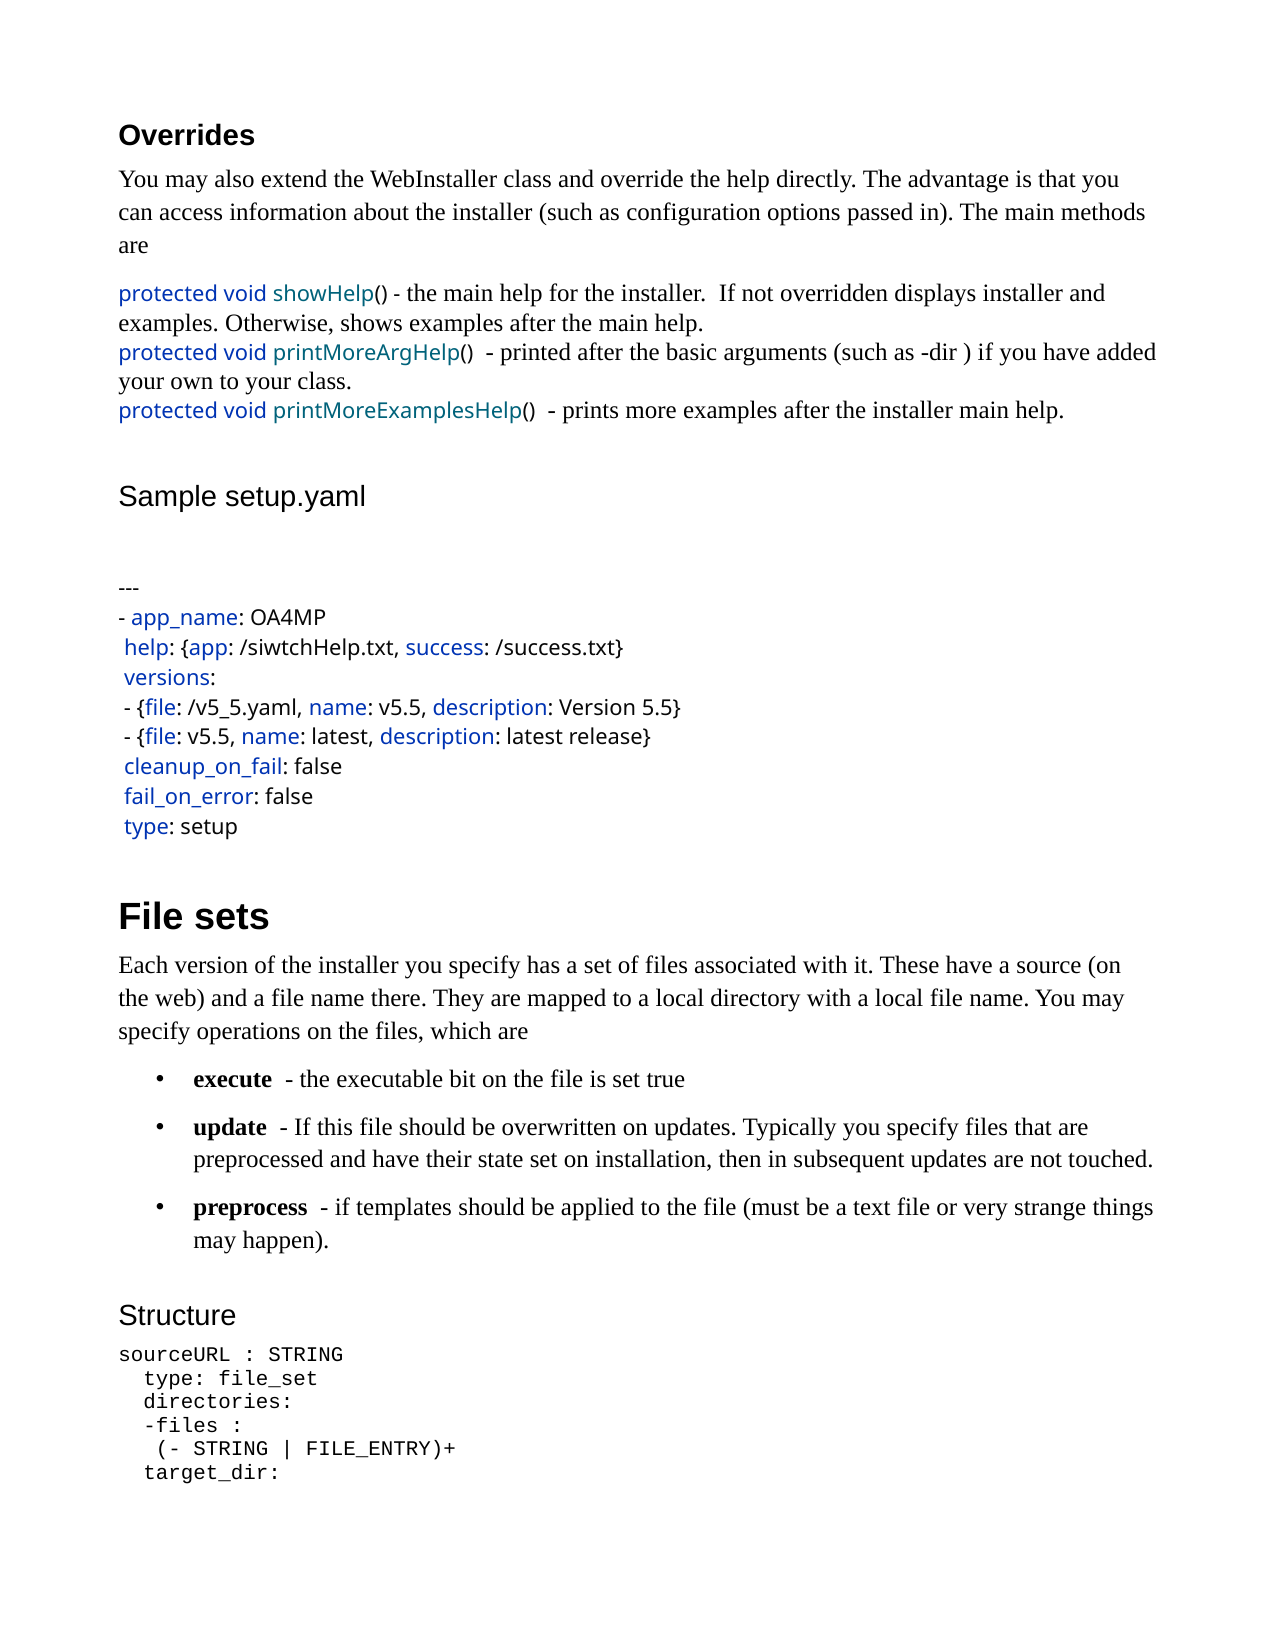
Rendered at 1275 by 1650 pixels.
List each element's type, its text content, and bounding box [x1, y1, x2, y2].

text protected void printMoreExamplesHelp() - prints more examples after the installer main help. [118, 395, 1157, 425]
subtitle File sets [118, 894, 1157, 938]
text -files : [118, 1415, 1157, 1438]
text target_dir: [118, 1462, 1157, 1486]
text You may also extend the WebInstaller class and override the help directly. The advantage is that you can access information about the installer (such as configuration options passed in). The main methods are [118, 164, 1157, 259]
text directories: [118, 1391, 1157, 1415]
list execute - the executable bit on the file is set true [156, 1064, 1157, 1093]
list preprocess - if templates should be applied to the file (must be a text file or very strange things may happen). [156, 1192, 1157, 1254]
text (- STRING | FILE_ENTRY)+ [118, 1438, 1157, 1462]
text sourceURL : STRING [118, 1344, 1157, 1367]
text type: file_set [118, 1367, 1157, 1391]
text --- [118, 572, 1157, 602]
text Each version of the installer you specify has a set of files associated with it. These have a source (on the web) and a file name there. They are mapped to a local directory with a local file name. You may specify operations on the files, which are [118, 950, 1157, 1045]
text protected void printMoreArgHelp() - printed after the basic arguments (such as -dir ) if you have added your own to your class. [118, 337, 1157, 395]
list update - If this file should be overwritten on updates. Typically you specify files that are preprocessed and have their state set on installation, then in subsequent updates are not touched. [156, 1112, 1157, 1173]
text - app_name: OA4MP help: {app: /siwtchHelp.txt, success: /success.txt} versions: - {file: /v5_5.yaml, name: v5.5, description: Version 5.5} - {file: v5.5, name: latest, description: latest release} cleanup_on_fail: false fail_on_error: false type: setup [118, 602, 1157, 840]
subtitle Sample setup.yaml [118, 479, 1157, 512]
text protected void showHelp() - the main help for the installer. If not overridden displays installer and examples. Otherwise, shows examples after the main help. [118, 278, 1157, 337]
subtitle Structure [118, 1298, 1157, 1331]
subtitle Overrides [118, 118, 1157, 152]
